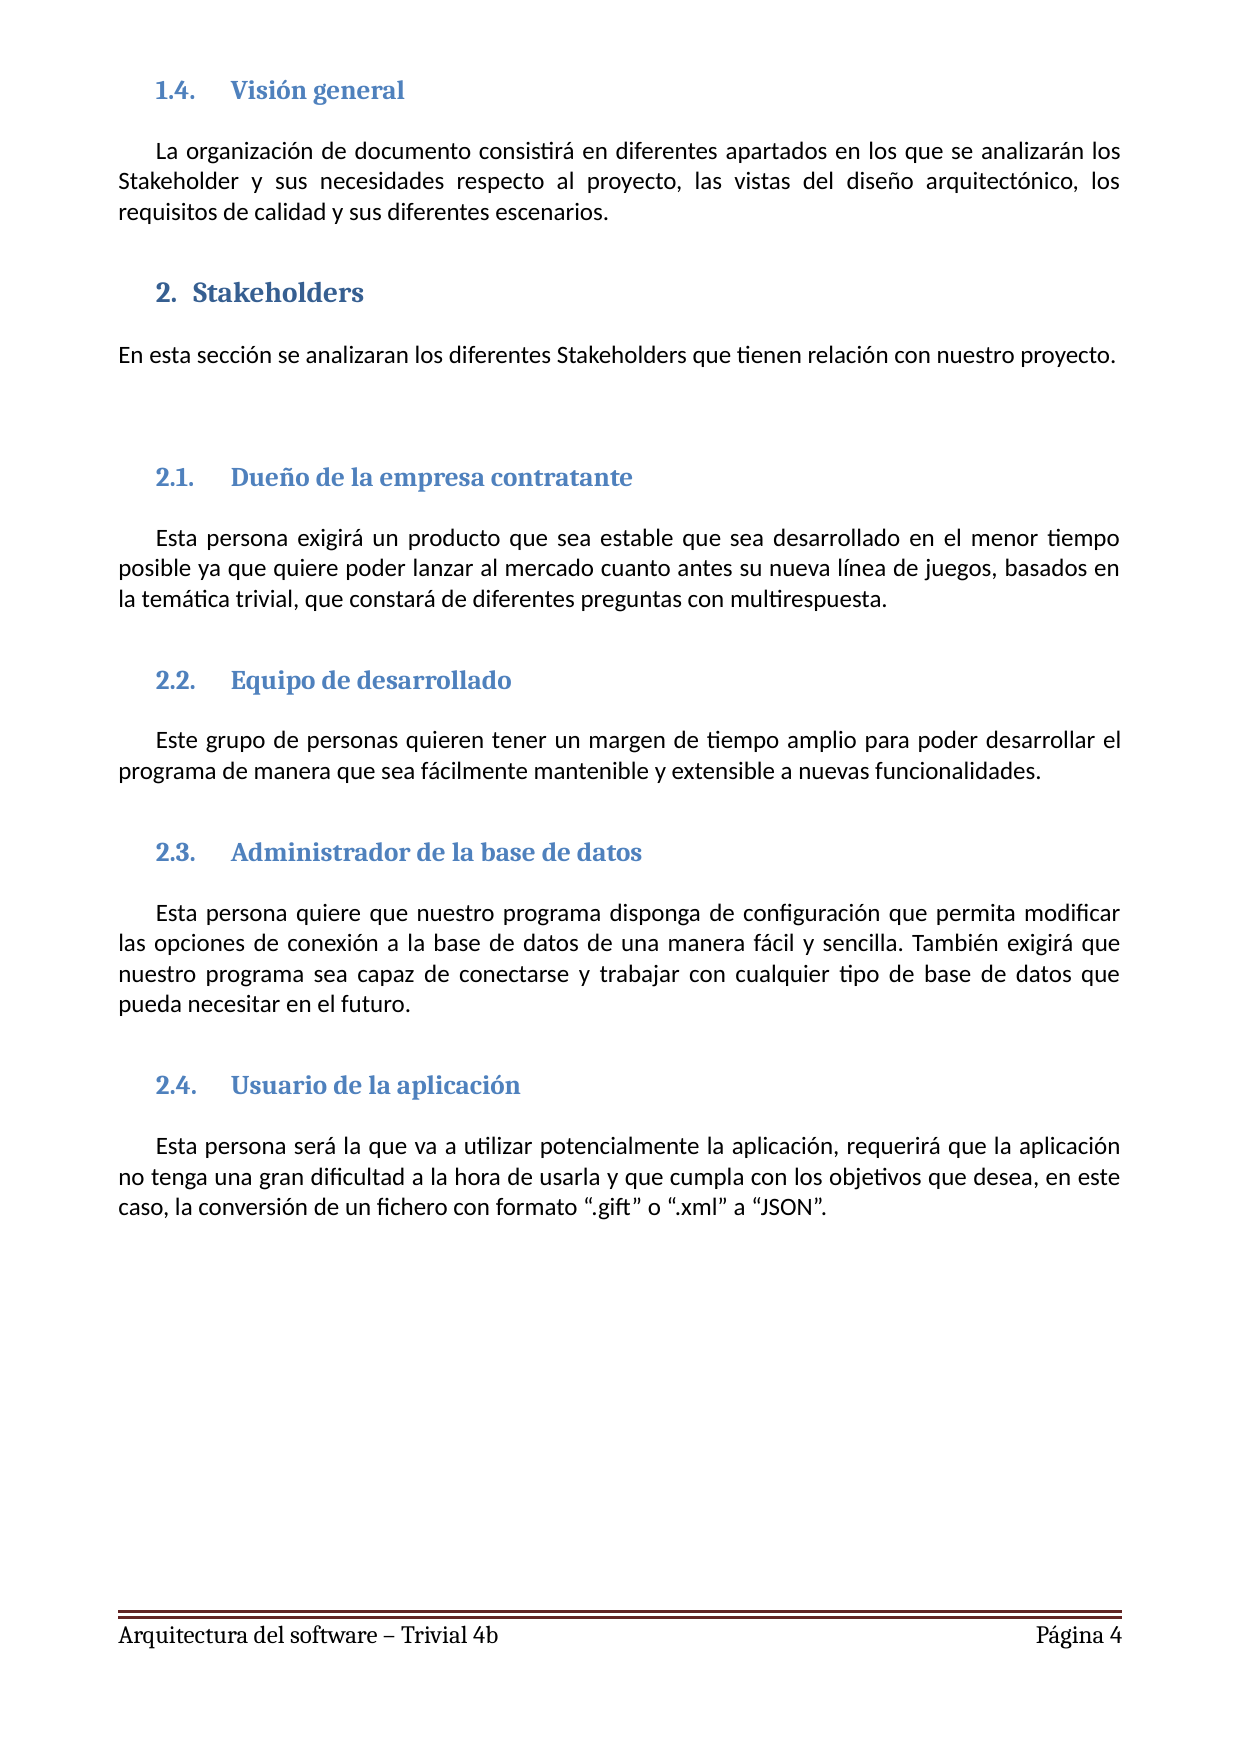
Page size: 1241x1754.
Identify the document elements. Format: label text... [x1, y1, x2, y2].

list Stakeholders [156, 276, 1122, 310]
list Usuario de la aplicación [156, 1070, 1122, 1101]
text La organización de documento consistirá en diferentes apartados en los que se analizarán los Stakeholder y sus necesidades respecto al proyecto, las vistas del diseño arquitectónico, los requisitos de calidad y sus diferentes escenarios. [118, 135, 1122, 226]
text Este grupo de personas quieren tener un margen de tiempo amplio para poder desarrollar el programa de manera que sea fácilmente mantenible y extensible a nuevas funcionalidades. [118, 724, 1122, 786]
list Equipo de desarrollado [156, 665, 1122, 696]
text Esta persona quiere que nuestro programa disponga de configuración que permita modificar las opciones de conexión a la base de datos de una manera fácil y sencilla. También exigirá que nuestro programa sea capaz de conectarse y trabajar con cualquier tipo de base de datos que pueda necesitar en el futuro. [118, 897, 1122, 1019]
list Visión general [156, 75, 1122, 106]
text Esta persona será la que va a utilizar potencialmente la aplicación, requerirá que la aplicación no tenga una gran dificultad a la hora de usarla y que cumpla con los objetivos que desea, en este caso, la conversión de un fichero con formato “.gift” o “.xml” a “JSON”. [118, 1130, 1122, 1222]
text Esta persona exigirá un producto que sea estable que sea desarrollado en el menor tiempo posible ya que quiere poder lanzar al mercado cuanto antes su nueva línea de juegos, basados en la temática trivial, que constará de diferentes preguntas con multirespuesta. [118, 522, 1122, 613]
list Administrador de la base de datos [156, 837, 1122, 868]
text En esta sección se analizaran los diferentes Stakeholders que tienen relación con nuestro proyecto. [118, 339, 1122, 369]
list Dueño de la empresa contratante [156, 462, 1122, 493]
